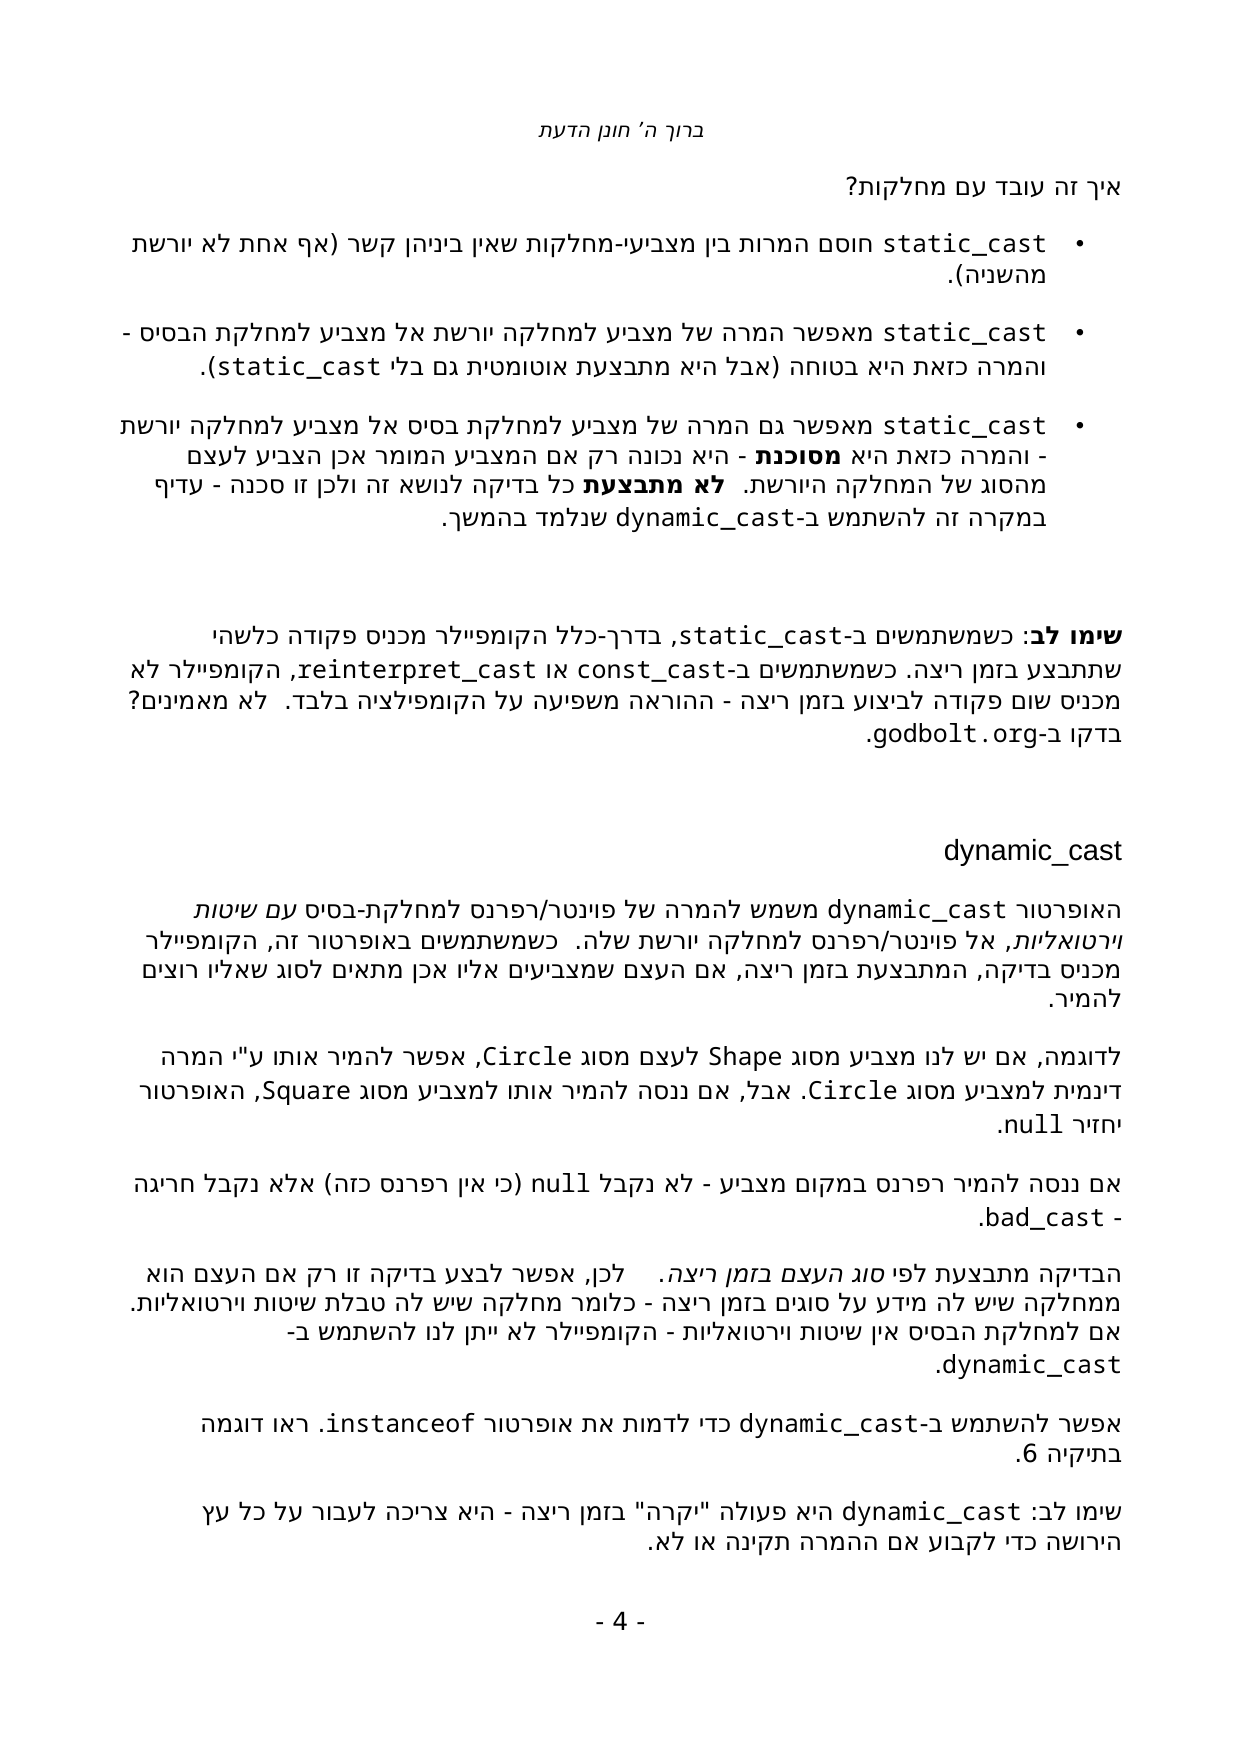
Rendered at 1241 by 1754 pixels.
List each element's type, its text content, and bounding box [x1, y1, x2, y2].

subtitle אפשר להשתמש ב-dynamic_cast כדי לדמות את אופרטור instanceof. ראו דוגמה בתיקיה 6. [118, 1405, 1122, 1468]
subtitle האופרטור dynamic_cast משמש להמרה של פוינטר/רפרנס למחלקת-בסיס עם שיטות וירטואליות, אל פוינטר/רפרנס למחלקה יורשת שלה. כשמשתמשים באופרטור זה, הקומפיילר מכניס בדיקה, המתבצעת בזמן ריצה, אם העצם שמצביעים אליו אכן מתאים לסוג שאליו רוצים להמיר. [118, 892, 1122, 1013]
subtitle אם ננסה להמיר רפרנס במקום מצביע - לא נקבל null (כי אין רפרנס כזה) אלא נקבל חריגה - bad_cast. [118, 1166, 1122, 1234]
subtitle static_cast חוסם המרות בין מצביעי-מחלקות שאין ביניהן קשר (אף אחת לא יורשת מהשניה). [118, 226, 1084, 289]
subtitle לדוגמה, אם יש לנו מצביע מסוג Shape לעצם מסוג Circle, אפשר להמיר אותו ע"י המרה דינמית למצביע מסוג Circle. אבל, אם ננסה להמיר אותו למצביע מסוג Square, האופרטור יחזיר null. [118, 1038, 1122, 1141]
subtitle שימו לב: כשמשתמשים ב-static_cast, בדרך-כלל הקומפיילר מכניס פקודה כלשהי שתתבצע בזמן ריצה. כשמשתמשים ב-const_cast או reinterpret_cast, הקומפיילר לא מכניס שום פקודה לביצוע בזמן ריצה - ההוראה משפיעה על הקומפילציה בלבד. לא מאמינים? בדקו ב-godbolt.org. [118, 618, 1122, 749]
subtitle הבדיקה מתבצעת לפי סוג העצם בזמן ריצה. לכן, אפשר לבצע בדיקה זו רק אם העצם הוא ממחלקה שיש לה מידע על סוגים בזמן ריצה - כלומר מחלקה שיש לה טבלת שיטות וירטואליות. אם למחלקת הבסיס אין שיטות וירטואליות - הקומפיילר לא ייתן לנו להשתמש ב-dynamic_cast. [118, 1259, 1122, 1380]
subtitle static_cast מאפשר המרה של מצביע למחלקה יורשת אל מצביע למחלקת הבסיס - והמרה כזאת היא בטוחה (אבל היא מתבצעת אוטומטית גם בלי static_cast). [118, 314, 1084, 382]
subtitle שימו לב: dynamic_cast היא פעולה "יקרה" בזמן ריצה - היא צריכה לעבור על כל עץ הירושה כדי לקבוע אם ההמרה תקינה או לא. [118, 1493, 1122, 1557]
subtitle dynamic_cast [118, 833, 1122, 867]
subtitle איך זה עובד עם מחלקות? [118, 172, 1122, 201]
subtitle static_cast מאפשר גם המרה של מצביע למחלקת בסיס אל מצביע למחלקה יורשת - והמרה כזאת היא מסוכנת - היא נכונה רק אם המצביע המומר אכן הצביע לעצם מהסוג של המחלקה היורשת. לא מתבצעת כל בדיקה לנושא זה ולכן זו סכנה - עדיף במקרה זה להשתמש ב-dynamic_cast שנלמד בהמשך. [118, 407, 1084, 534]
